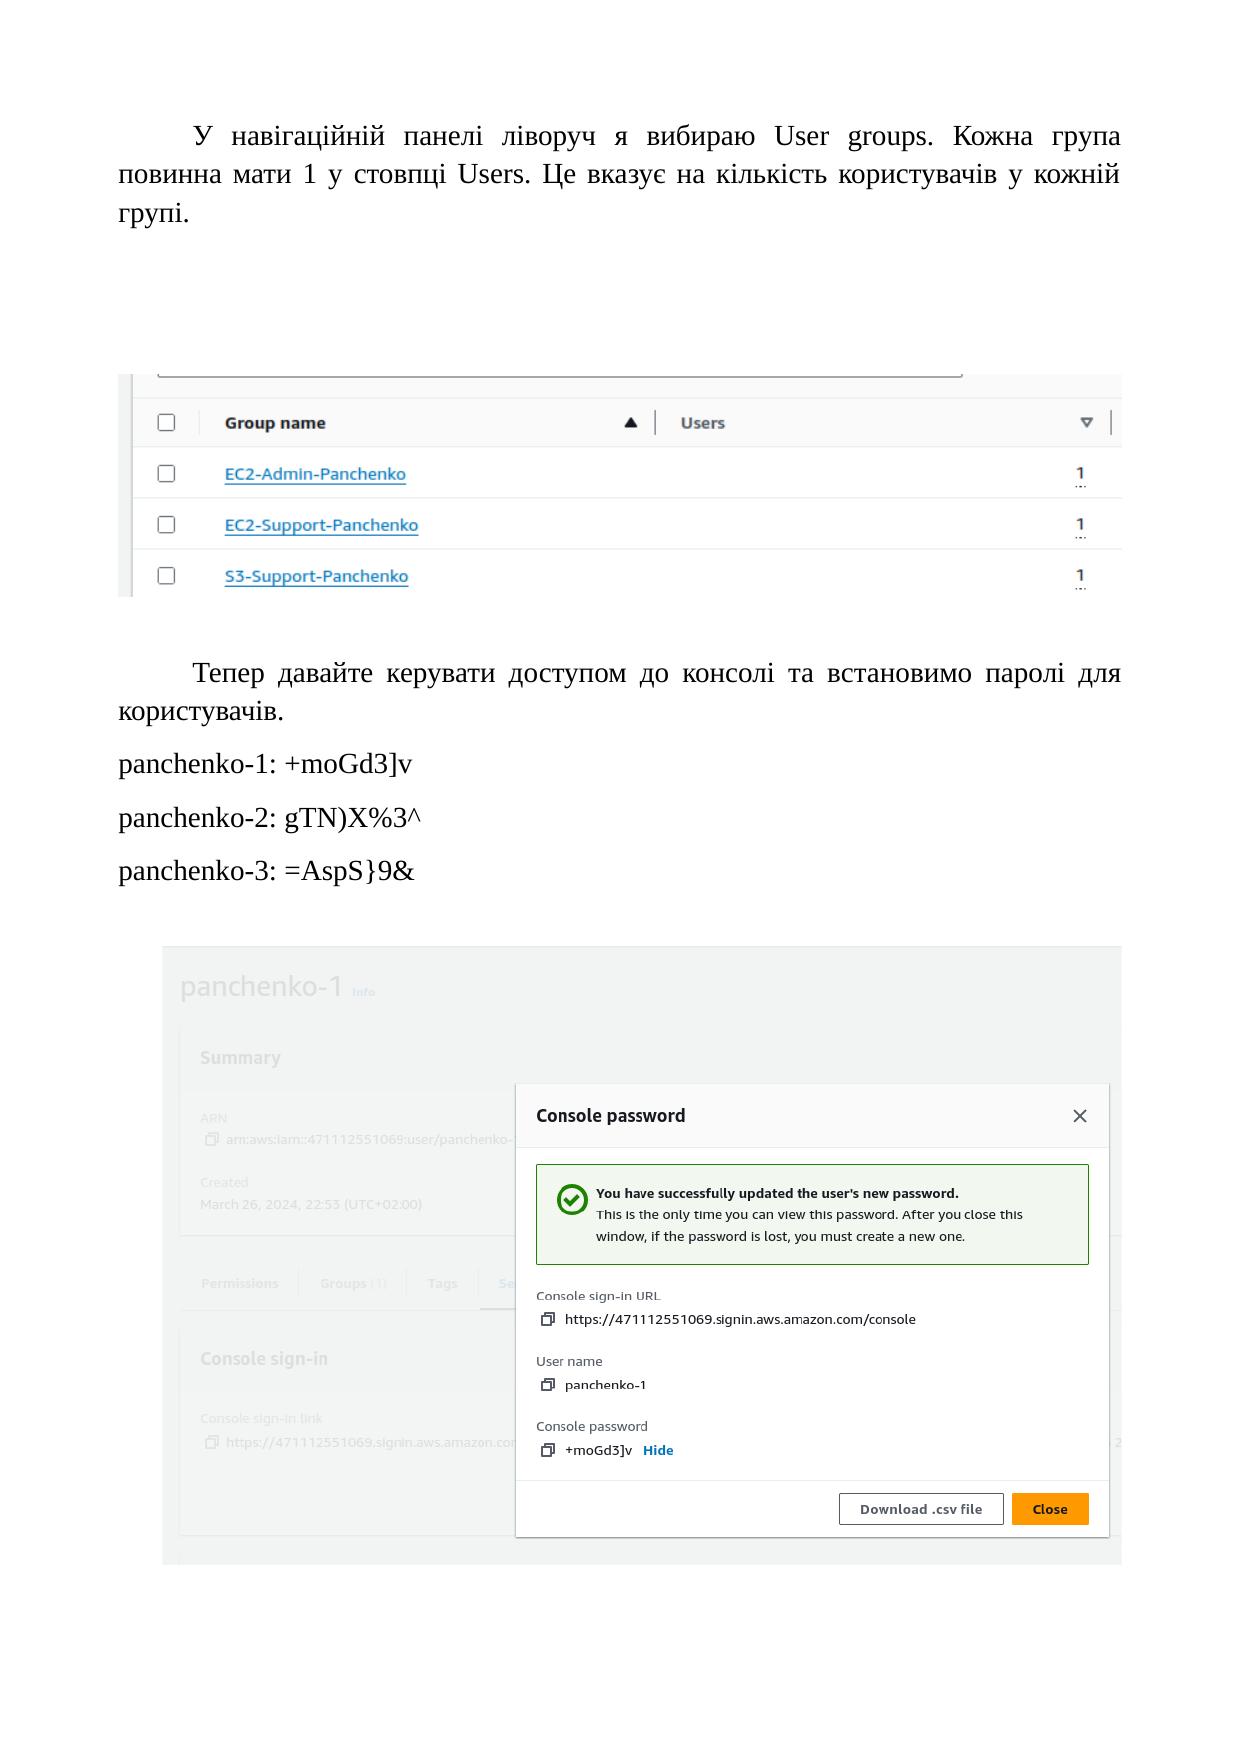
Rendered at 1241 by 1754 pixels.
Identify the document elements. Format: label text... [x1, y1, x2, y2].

text panchenko-2: gTN)X%3^ [118, 800, 1122, 833]
text panchenko-3: =AspS}9& [118, 853, 1122, 886]
text У навігаційній панелі ліворуч я вибираю User groups. Кожна група повинна мати 1 у стовпці Users. Це вказує на кількість користувачів у кожній групі. [118, 118, 1122, 229]
text panchenko-1: +moGd3]v [118, 747, 1122, 780]
picture [162, 946, 1122, 1565]
text Тепер давайте керувати доступом до консолі та встановимо паролі для користувачів. [118, 655, 1122, 727]
picture [118, 374, 1123, 597]
